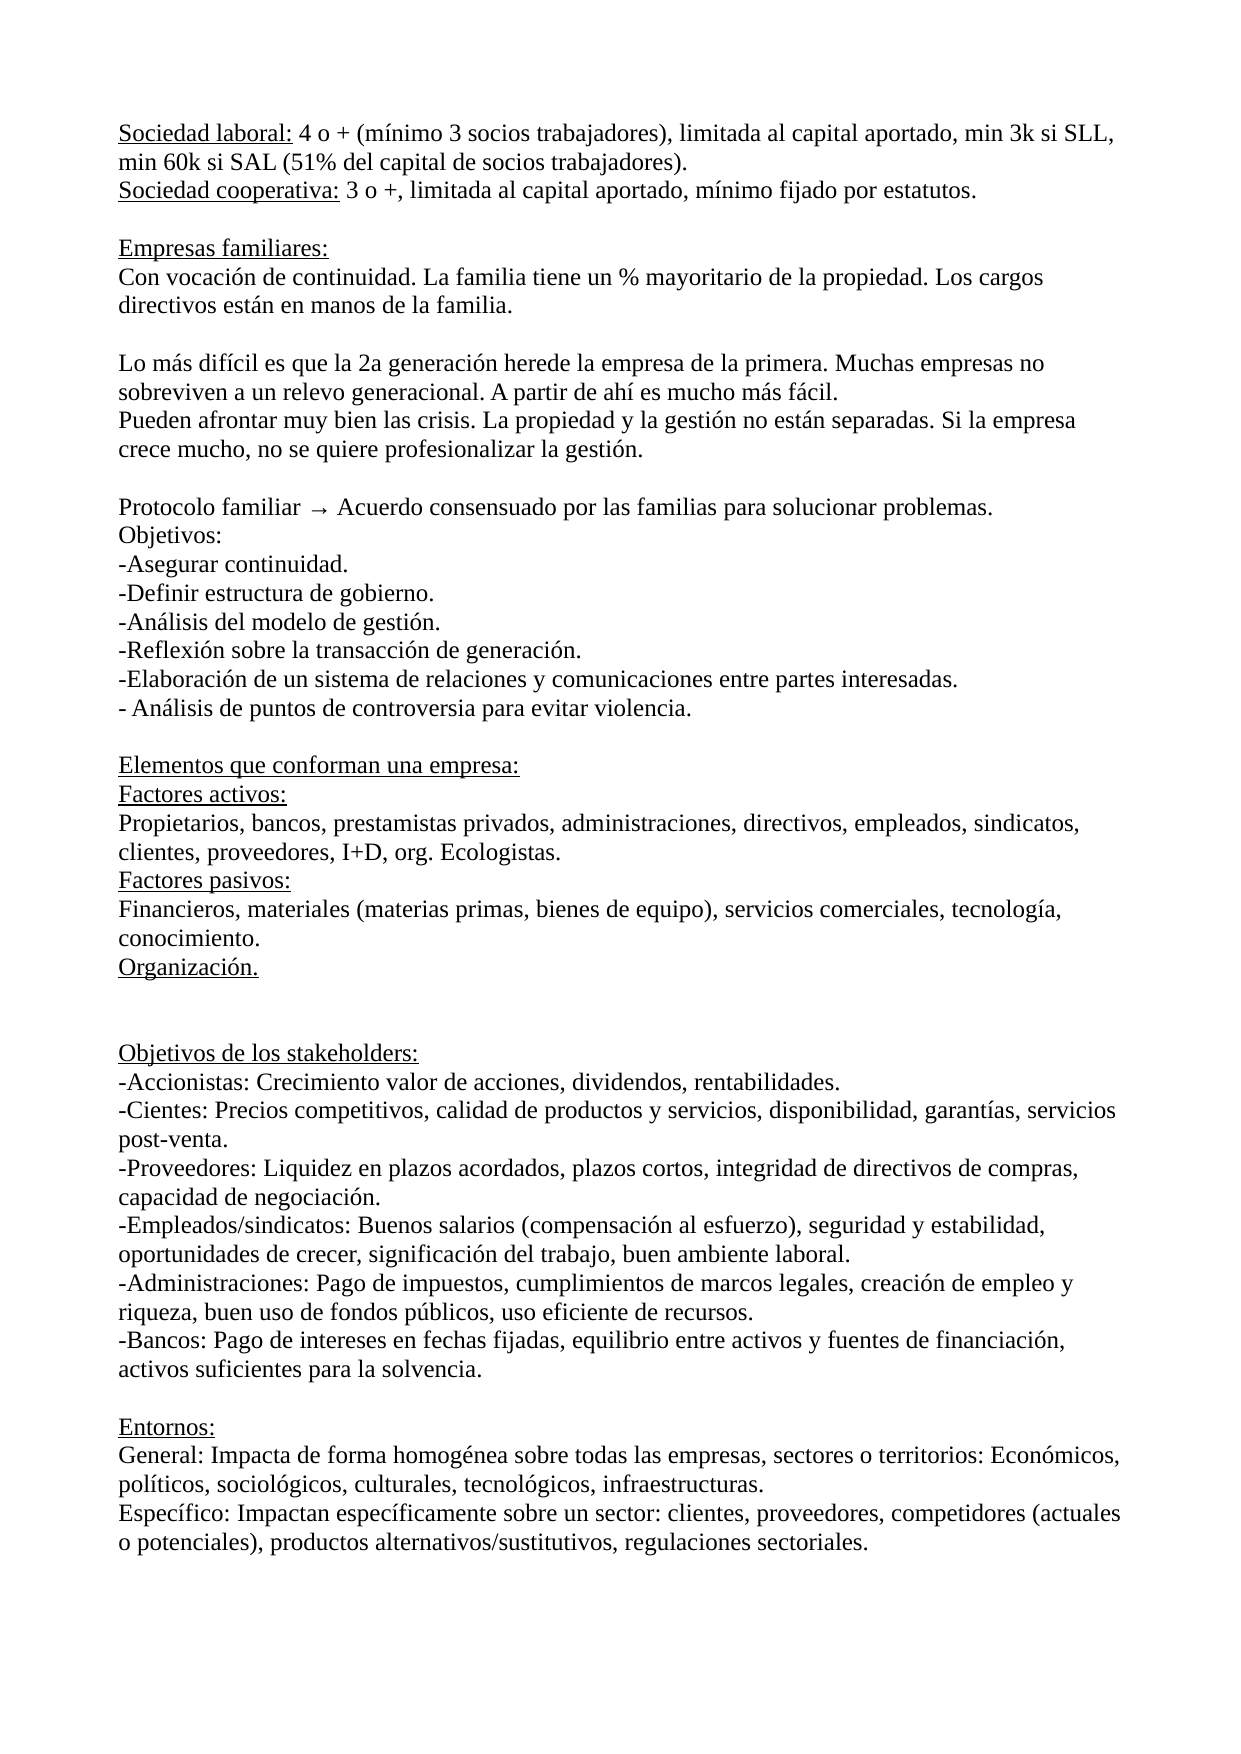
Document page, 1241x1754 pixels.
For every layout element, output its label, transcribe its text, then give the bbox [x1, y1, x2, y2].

text - Análisis de puntos de controversia para evitar violencia. [118, 693, 1122, 722]
text -Accionistas: Crecimiento valor de acciones, dividendos, rentabilidades. [118, 1067, 1122, 1096]
text -Reflexión sobre la transacción de generación. [118, 636, 1122, 664]
text Organización. [118, 952, 1122, 981]
text -Administraciones: Pago de impuestos, cumplimientos de marcos legales, creación de empleo y riqueza, buen uso de fondos públicos, uso eficiente de recursos. [118, 1268, 1122, 1326]
text -Análisis del modelo de gestión. [118, 607, 1122, 636]
text -Definir estructura de gobierno. [118, 578, 1122, 607]
text -Empleados/sindicatos: Buenos salarios (compensación al esfuerzo), seguridad y estabilidad, oportunidades de crecer, significación del trabajo, buen ambiente laboral. [118, 1211, 1122, 1268]
text General: Impacta de forma homogénea sobre todas las empresas, sectores o territorios: Económicos, políticos, sociológicos, culturales, tecnológicos, infraestructuras. [118, 1441, 1122, 1498]
text Específico: Impactan específicamente sobre un sector: clientes, proveedores, competidores (actuales o potenciales), productos alternativos/sustitutivos, regulaciones sectoriales. [118, 1498, 1122, 1556]
text Objetivos de los stakeholders: [118, 1038, 1122, 1067]
text Protocolo familiar → Acuerdo consensuado por las familias para solucionar problemas. [118, 492, 1122, 521]
text Pueden afrontar muy bien las crisis. La propiedad y la gestión no están separadas. Si la empresa crece mucho, no se quiere profesionalizar la gestión. [118, 406, 1122, 463]
text Sociedad cooperativa: 3 o +, limitada al capital aportado, mínimo fijado por estatutos. [118, 176, 1122, 204]
text Objetivos: [118, 521, 1122, 549]
text Factores pasivos: [118, 866, 1122, 894]
text -Bancos: Pago de intereses en fechas fijadas, equilibrio entre activos y fuentes de financiación, activos suficientes para la solvencia. [118, 1326, 1122, 1383]
text Lo más difícil es que la 2a generación herede la empresa de la primera. Muchas empresas no sobreviven a un relevo generacional. A partir de ahí es mucho más fácil. [118, 348, 1122, 406]
text -Cientes: Precios competitivos, calidad de productos y servicios, disponibilidad, garantías, servicios post-venta. [118, 1096, 1122, 1153]
text Entornos: [118, 1412, 1122, 1441]
text -Asegurar continuidad. [118, 549, 1122, 578]
text Sociedad laboral: 4 o + (mínimo 3 socios trabajadores), limitada al capital aportado, min 3k si SLL, min 60k si SAL (51% del capital de socios trabajadores). [118, 118, 1122, 176]
text Elementos que conforman una empresa: [118, 751, 1122, 779]
text Financieros, materiales (materias primas, bienes de equipo), servicios comerciales, tecnología, conocimiento. [118, 894, 1122, 952]
text Factores activos: [118, 779, 1122, 808]
text -Elaboración de un sistema de relaciones y comunicaciones entre partes interesadas. [118, 664, 1122, 693]
text Propietarios, bancos, prestamistas privados, administraciones, directivos, empleados, sindicatos, clientes, proveedores, I+D, org. Ecologistas. [118, 808, 1122, 866]
text Con vocación de continuidad. La familia tiene un % mayoritario de la propiedad. Los cargos directivos están en manos de la familia. [118, 262, 1122, 319]
text Empresas familiares: [118, 233, 1122, 262]
text -Proveedores: Liquidez en plazos acordados, plazos cortos, integridad de directivos de compras, capacidad de negociación. [118, 1153, 1122, 1211]
